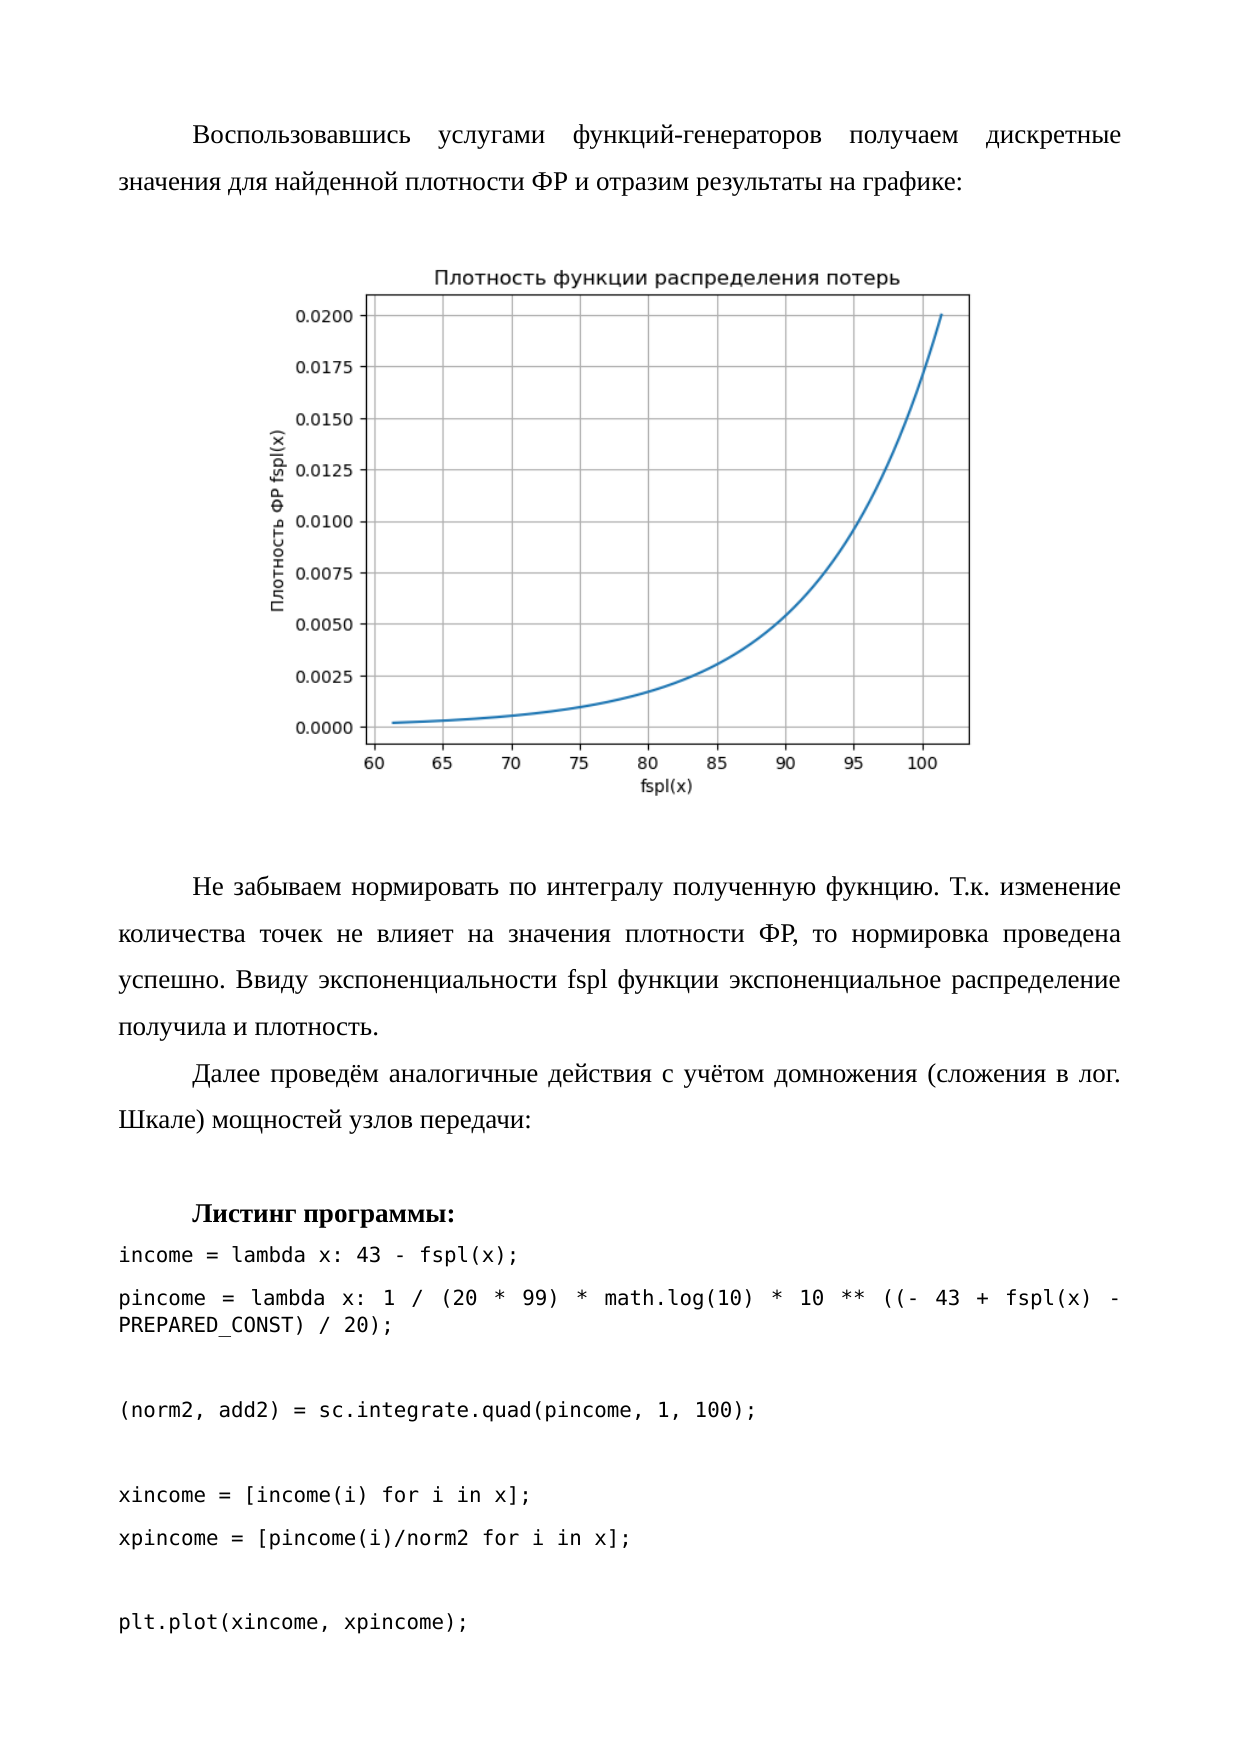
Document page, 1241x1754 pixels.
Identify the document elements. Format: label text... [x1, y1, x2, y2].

text (norm2, add2) = sc.integrate.quad(pincome, 1, 100); [118, 1398, 1122, 1423]
text income = lambda x: 43 - fspl(x); [118, 1243, 1122, 1268]
text Далее проведём аналогичные действия с учётом домножения (сложения в лог. Шкале) мощностей узлов передачи: [118, 1057, 1122, 1134]
text Не забываем нормировать по интегралу полученную фукнцию. Т.к. изменение количества точек не влияет на значения плотности ФР, то нормировка проведена успешно. Ввиду экспоненциальности fspl функции экспоненциальное распределение получила и плотность. [118, 870, 1122, 1041]
text xpincome = [pincome(i)/norm2 for i in x]; [118, 1526, 1122, 1550]
text Воспользовавшись услугами функций-генераторов получаем дискретные значения для найденной плотности ФР и отразим результаты на графике: [118, 118, 1122, 243]
text Листинг программы: [118, 1197, 1122, 1228]
text plt.plot(xincome, xpincome); [118, 1610, 1122, 1634]
picture [259, 258, 981, 808]
text pincome = lambda x: 1 / (20 * 99) * math.log(10) * 10 ** ((- 43 + fspl(x) - PREPARED_CONST) / 20); [118, 1286, 1122, 1338]
text xincome = [income(i) for i in x]; [118, 1483, 1122, 1507]
